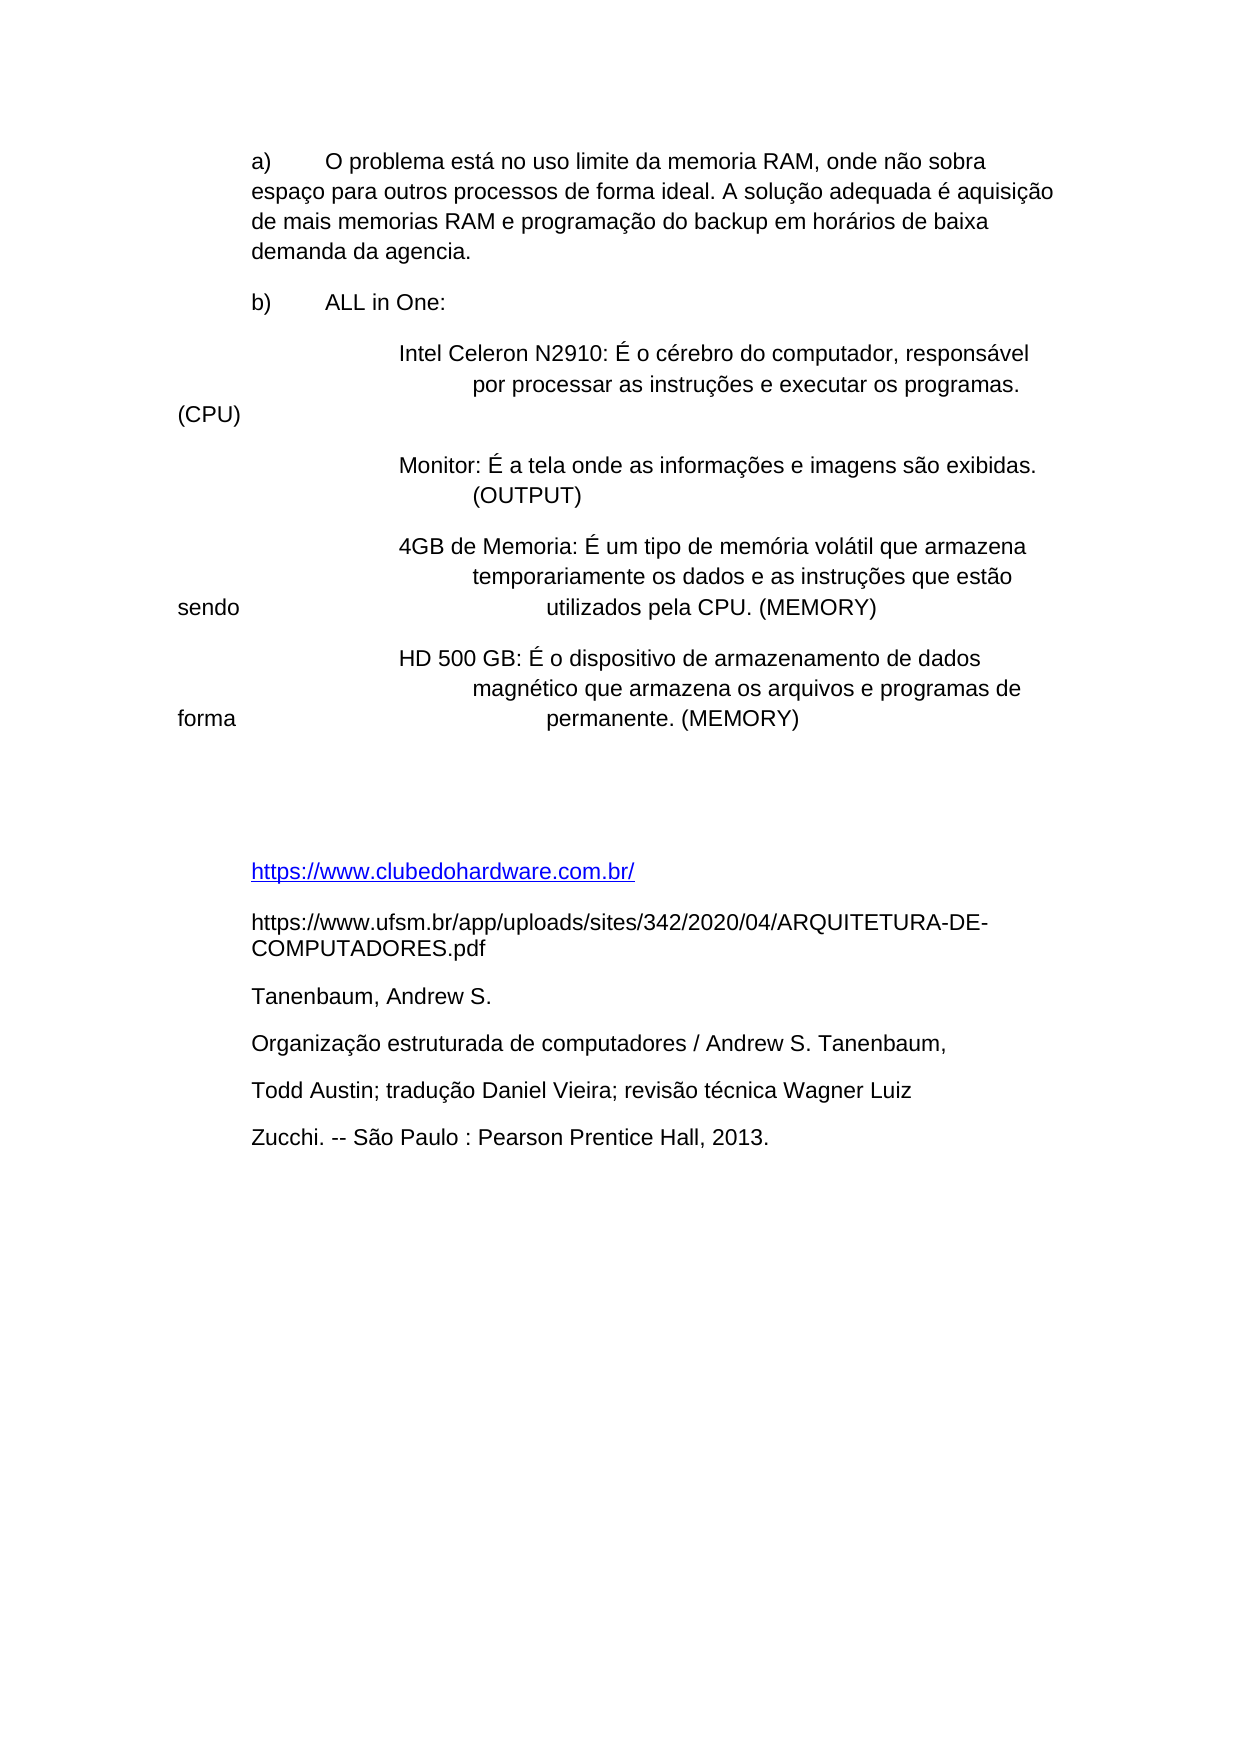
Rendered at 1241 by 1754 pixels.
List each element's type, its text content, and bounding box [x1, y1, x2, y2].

text https://www.clubedohardware.com.br/ [251, 858, 1063, 884]
text Zucchi. -- São Paulo : Pearson Prentice Hall, 2013. [251, 1124, 1063, 1151]
text Tanenbaum, Andrew S. [251, 983, 1063, 1009]
text Intel Celeron N2910: É o cérebro do computador, responsável por processar as instruções e executar os programas. (CPU) [177, 340, 1063, 427]
text b) ALL in One: [177, 289, 1063, 316]
text Monitor: É a tela onde as informações e imagens são exibidas. (OUTPUT) [177, 452, 1063, 508]
text Todd Austin; tradução Daniel Vieira; revisão técnica Wagner Luiz [251, 1077, 1063, 1103]
text https://www.ufsm.br/app/uploads/sites/342/2020/04/ARQUITETURA-DE-COMPUTADORES.pdf [251, 909, 1063, 962]
text a) O problema está no uso limite da memoria RAM, onde não sobra espaço para outros processos de forma ideal. A solução adequada é aquisição de mais memorias RAM e programação do backup em horários de baixa demanda da agencia. [177, 148, 1063, 264]
text 4GB de Memoria: É um tipo de memória volátil que armazena temporariamente os dados e as instruções que estão sendo utilizados pela CPU. (MEMORY) [177, 533, 1063, 620]
text HD 500 GB: É o dispositivo de armazenamento de dados magnético que armazena os arquivos e programas de forma permanente. (MEMORY) [177, 644, 1063, 731]
text Organização estruturada de computadores / Andrew S. Tanenbaum, [251, 1030, 1063, 1056]
